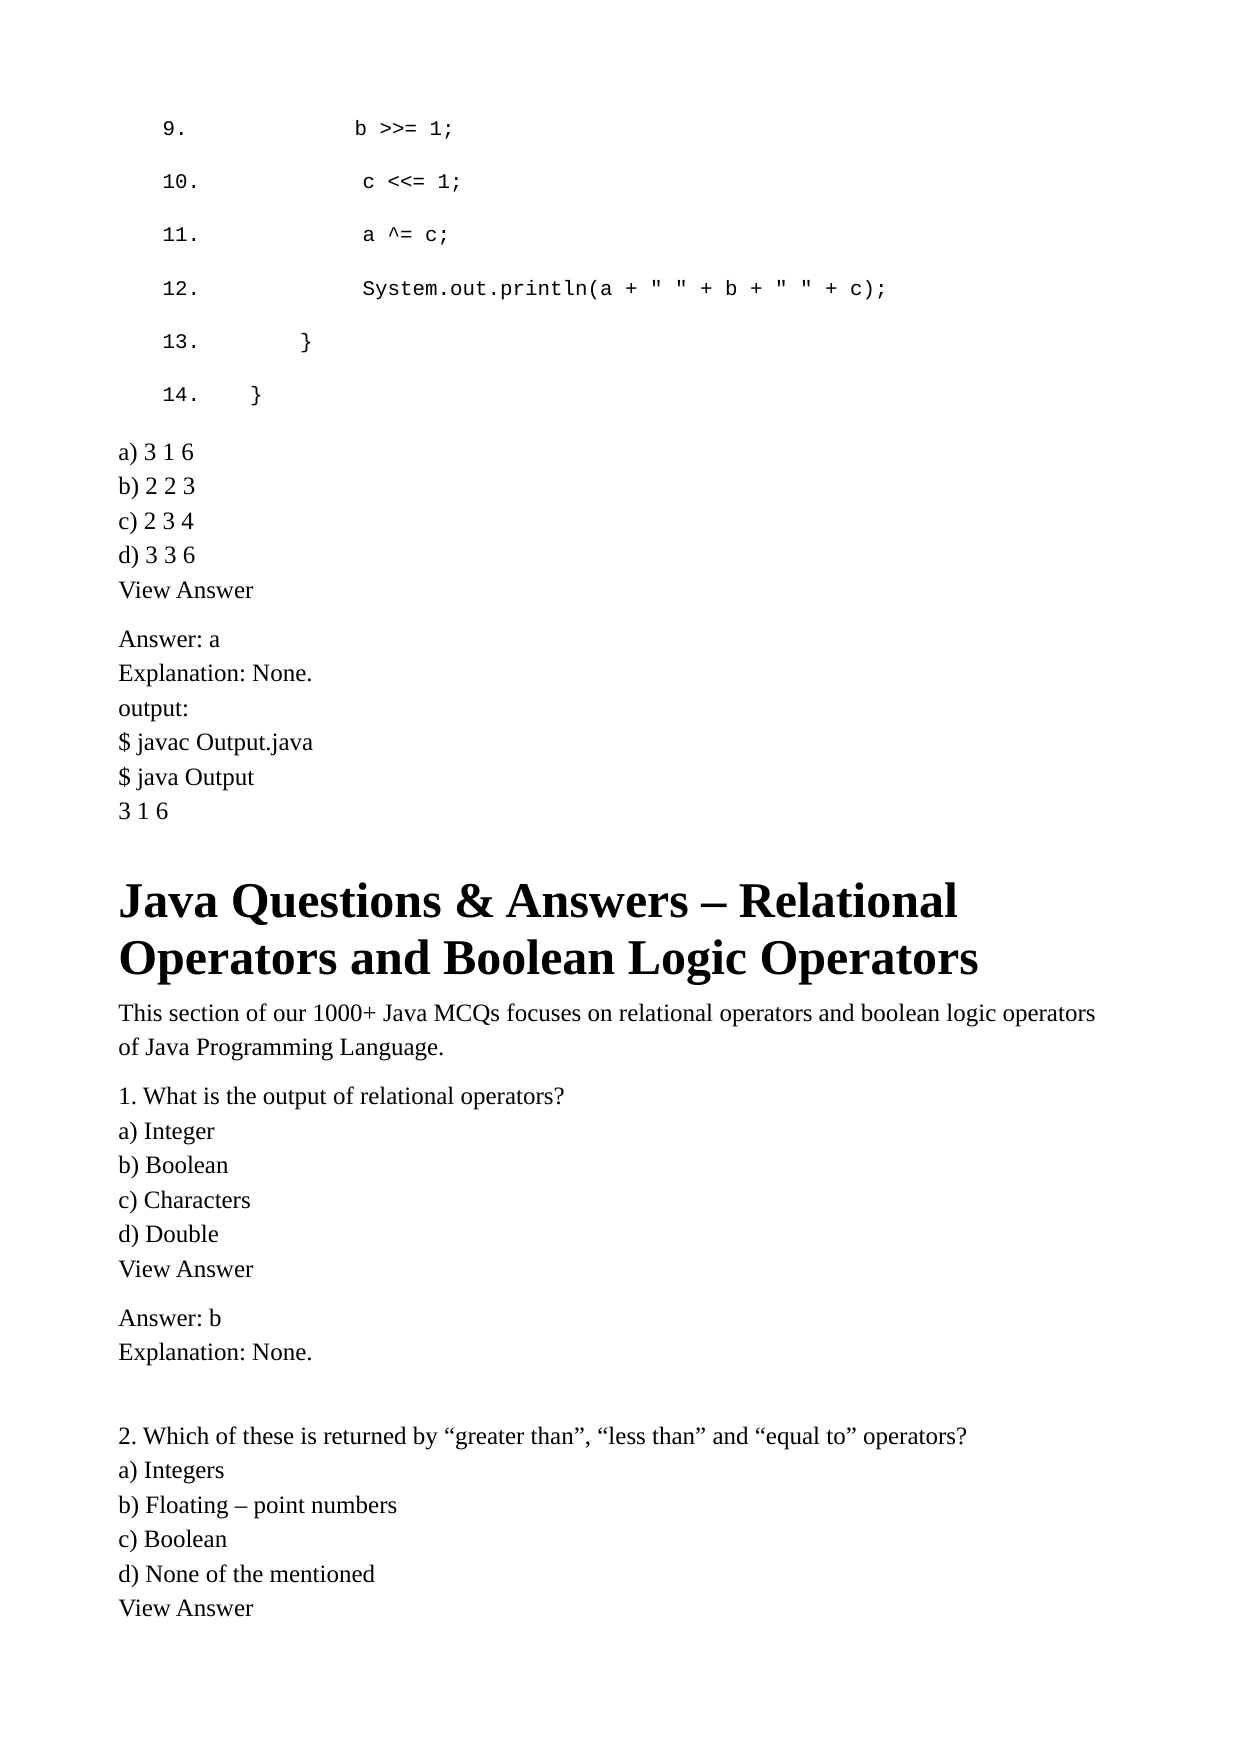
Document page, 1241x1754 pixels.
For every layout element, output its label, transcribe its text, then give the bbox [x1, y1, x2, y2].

text 2. Which of these is returned by “greater than”, “less than” and “equal to” operators? a) Integers b) Floating – point numbers c) Boolean d) None of the mentioned View Answer [118, 1421, 1122, 1622]
list a ^= c; [162, 224, 1122, 248]
list } [162, 384, 1122, 407]
subtitle Java Questions & Answers – Relational Operators and Boolean Logic Operators [118, 870, 1122, 985]
list System.out.println(a + " " + b + " " + c); [162, 277, 1122, 301]
list c <<= 1; [162, 171, 1122, 195]
text Answer: a Explanation: None. output: $ javac Output.java $ java Output 3 1 6 [118, 624, 1122, 825]
text 1. What is the output of relational operators? a) Integer b) Boolean c) Characters d) Double View Answer [118, 1081, 1122, 1282]
list b >>= 1; [162, 118, 1122, 142]
text a) 3 1 6 b) 2 2 3 c) 2 3 4 d) 3 3 6 View Answer [118, 437, 1122, 603]
text Answer: b Explanation: None. [118, 1303, 1122, 1401]
text This section of our 1000+ Java MCQs focuses on relational operators and boolean logic operators of Java Programming Language. [118, 998, 1122, 1061]
list } [162, 331, 1122, 354]
